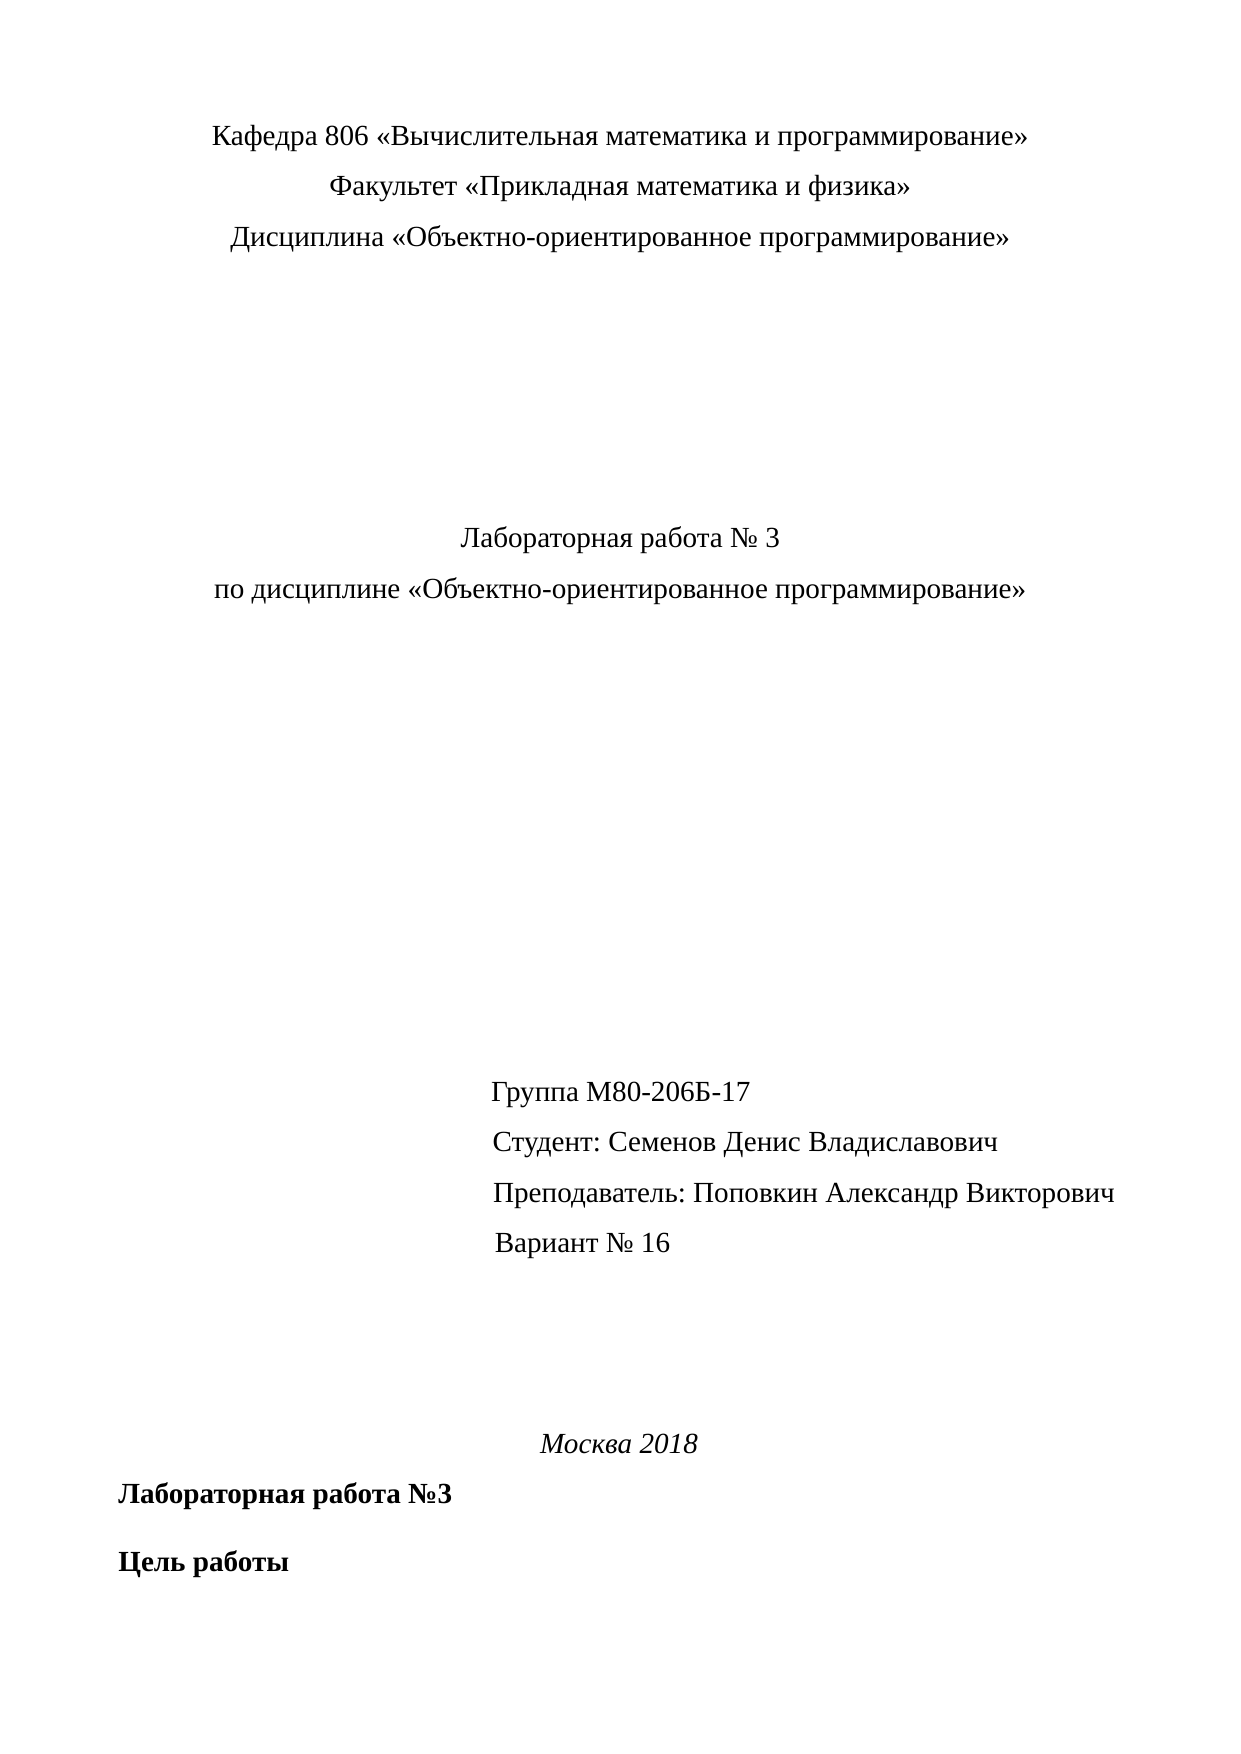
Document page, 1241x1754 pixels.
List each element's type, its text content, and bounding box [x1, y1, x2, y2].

text Вариант № 16 [118, 1225, 1122, 1258]
text по дисциплине «Объектно-ориентированное программирование» [118, 571, 1122, 604]
text Кафедра 806 «Вычислительная математика и программирование» [118, 118, 1122, 152]
text Москва 2018 [118, 1426, 1122, 1460]
text Студент: Семенов Денис Владиславович [118, 1124, 1122, 1158]
text Группа М80-206Б-17 [118, 1074, 1122, 1108]
list Лабораторная работа №3 [118, 1477, 1122, 1510]
list Цель работы [118, 1544, 1122, 1577]
text Преподаватель: Поповкин Александр Викторович [118, 1175, 1122, 1208]
text Факультет «Прикладная математика и физика» [118, 168, 1122, 202]
text Лабораторная работа № 3 [118, 521, 1122, 554]
text Дисциплина «Объектно-ориентированное программирование» [118, 219, 1122, 252]
